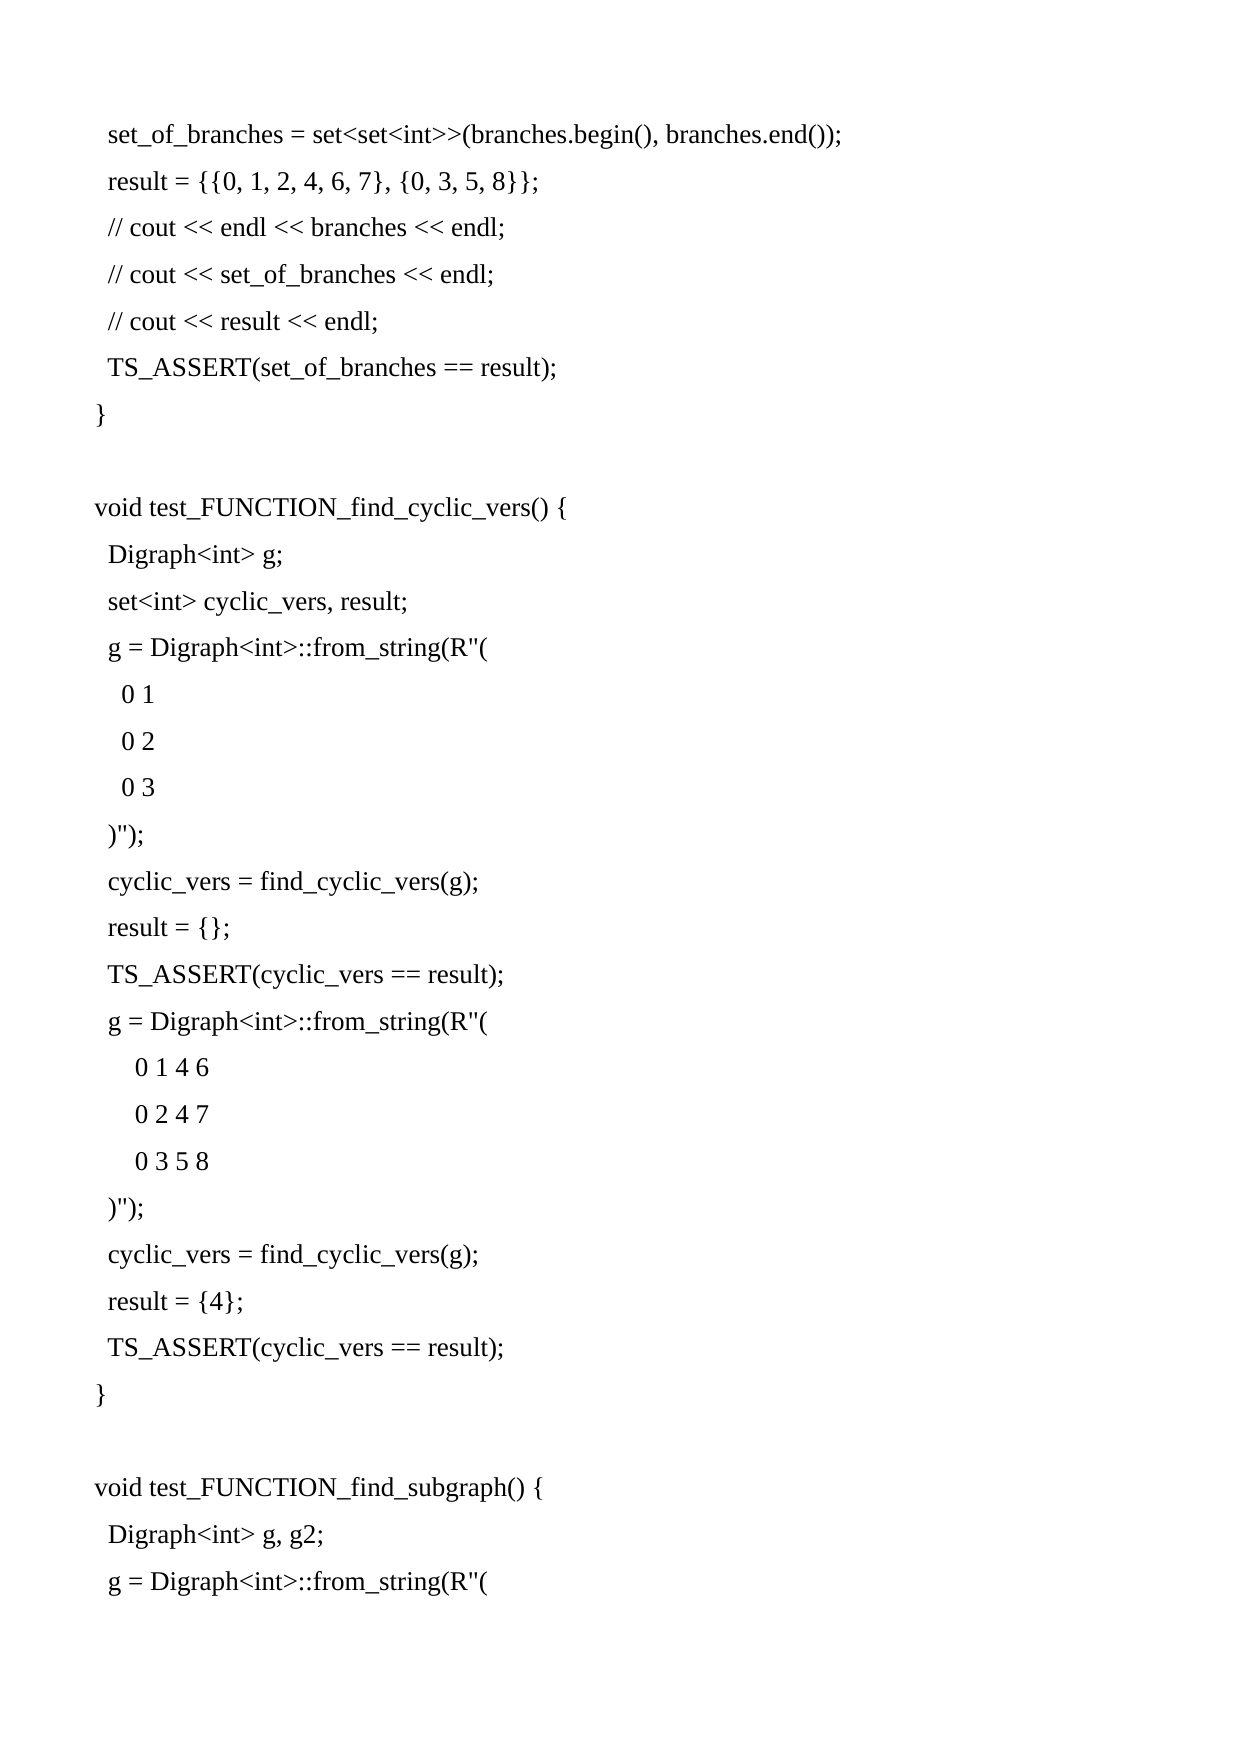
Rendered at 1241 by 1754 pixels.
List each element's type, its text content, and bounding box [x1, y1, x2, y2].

list Digraph<int> g; [81, 538, 1122, 569]
list 0 1 4 6 [81, 1051, 1122, 1083]
list )"); [81, 818, 1122, 849]
list g = Digraph<int>::from_string(R"( [81, 631, 1122, 663]
list } [81, 398, 1122, 429]
list // cout << result << endl; [81, 305, 1122, 336]
list 0 1 [81, 678, 1122, 709]
list 0 2 [81, 725, 1122, 756]
list )"); [81, 1191, 1122, 1223]
list set<int> cyclic_vers, result; [81, 585, 1122, 616]
list result = {4}; [81, 1285, 1122, 1316]
list cyclic_vers = find_cyclic_vers(g); [81, 865, 1122, 896]
list set_of_branches = set<set<int>>(branches.begin(), branches.end()); [81, 118, 1122, 149]
list TS_ASSERT(set_of_branches == result); [81, 351, 1122, 383]
list // cout << set_of_branches << endl; [81, 258, 1122, 289]
list cyclic_vers = find_cyclic_vers(g); [81, 1238, 1122, 1269]
list void test_FUNCTION_find_subgraph() { [81, 1471, 1122, 1503]
list result = {}; [81, 911, 1122, 943]
list 0 2 4 7 [81, 1098, 1122, 1129]
list } [81, 1378, 1122, 1409]
list 0 3 5 8 [81, 1145, 1122, 1176]
list // cout << endl << branches << endl; [81, 211, 1122, 243]
list TS_ASSERT(cyclic_vers == result); [81, 1331, 1122, 1363]
list void test_FUNCTION_find_cyclic_vers() { [81, 491, 1122, 523]
list result = {{0, 1, 2, 4, 6, 7}, {0, 3, 5, 8}}; [81, 165, 1122, 196]
list g = Digraph<int>::from_string(R"( [81, 1005, 1122, 1036]
list TS_ASSERT(cyclic_vers == result); [81, 958, 1122, 989]
list Digraph<int> g, g2; [81, 1518, 1122, 1549]
list 0 3 [81, 771, 1122, 803]
list g = Digraph<int>::from_string(R"( [81, 1565, 1122, 1596]
